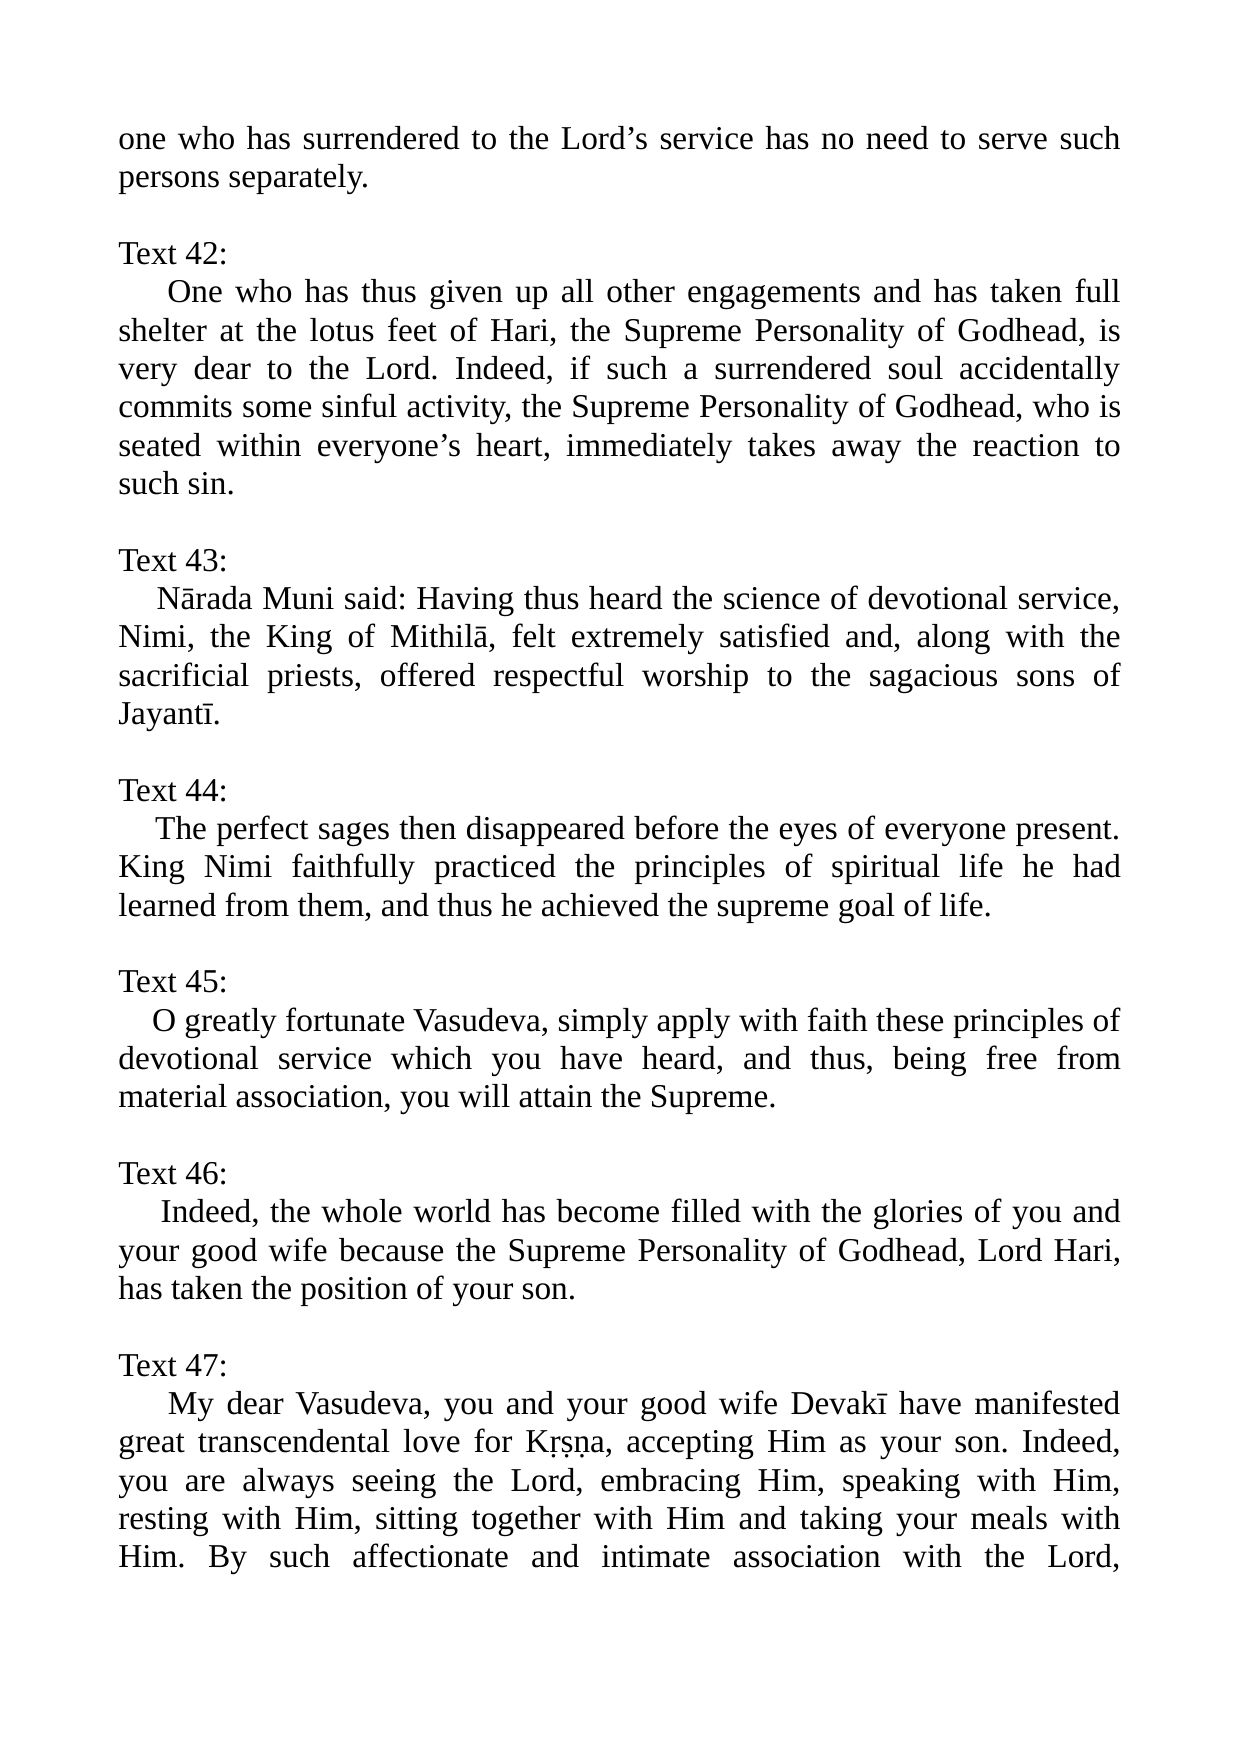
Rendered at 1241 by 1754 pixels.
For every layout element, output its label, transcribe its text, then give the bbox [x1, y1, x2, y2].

text One who has thus given up all other engagements and has taken full shelter at the lotus feet of Hari, the Supreme Personality of Godhead, is very dear to the Lord. Indeed, if such a surrendered soul accidentally commits some sinful activity, the Supreme Personality of Godhead, who is seated within everyone’s heart, immediately takes away the reaction to such sin. [118, 271, 1122, 501]
text Nārada Muni said: Having thus heard the science of devotional service, Nimi, the King of Mithilā, felt extremely satisfied and, along with the sacrificial priests, offered respectful worship to the sagacious sons of Jayantī. [118, 578, 1122, 731]
text Text 46: [118, 1153, 1122, 1191]
text Text 47: [118, 1345, 1122, 1383]
text Text 42: [118, 233, 1122, 271]
text Indeed, the whole world has become filled with the glories of you and your good wife because the Supreme Personality of Godhead, Lord Hari, has taken the position of your son. [118, 1191, 1122, 1306]
text Text 45: [118, 961, 1122, 1000]
text one who has surrendered to the Lord’s service has no need to serve such persons separately. [118, 118, 1122, 195]
text O greatly fortunate Vasudeva, simply apply with faith these principles of devotional service which you have heard, and thus, being free from material association, you will attain the Supreme. [118, 1000, 1122, 1115]
text My dear Vasudeva, you and your good wife Devakī have manifested great transcendental love for Kṛṣṇa, accepting Him as your son. Indeed, you are always seeing the Lord, embracing Him, speaking with Him, resting with Him, sitting together with Him and taking your meals with Him. By such affectionate and intimate association with the Lord, [118, 1383, 1122, 1575]
text Text 44: [118, 770, 1122, 808]
text Text 43: [118, 540, 1122, 578]
text The perfect sages then disappeared before the eyes of everyone present. King Nimi faithfully practiced the principles of spiritual life he had learned from them, and thus he achieved the supreme goal of life. [118, 808, 1122, 923]
